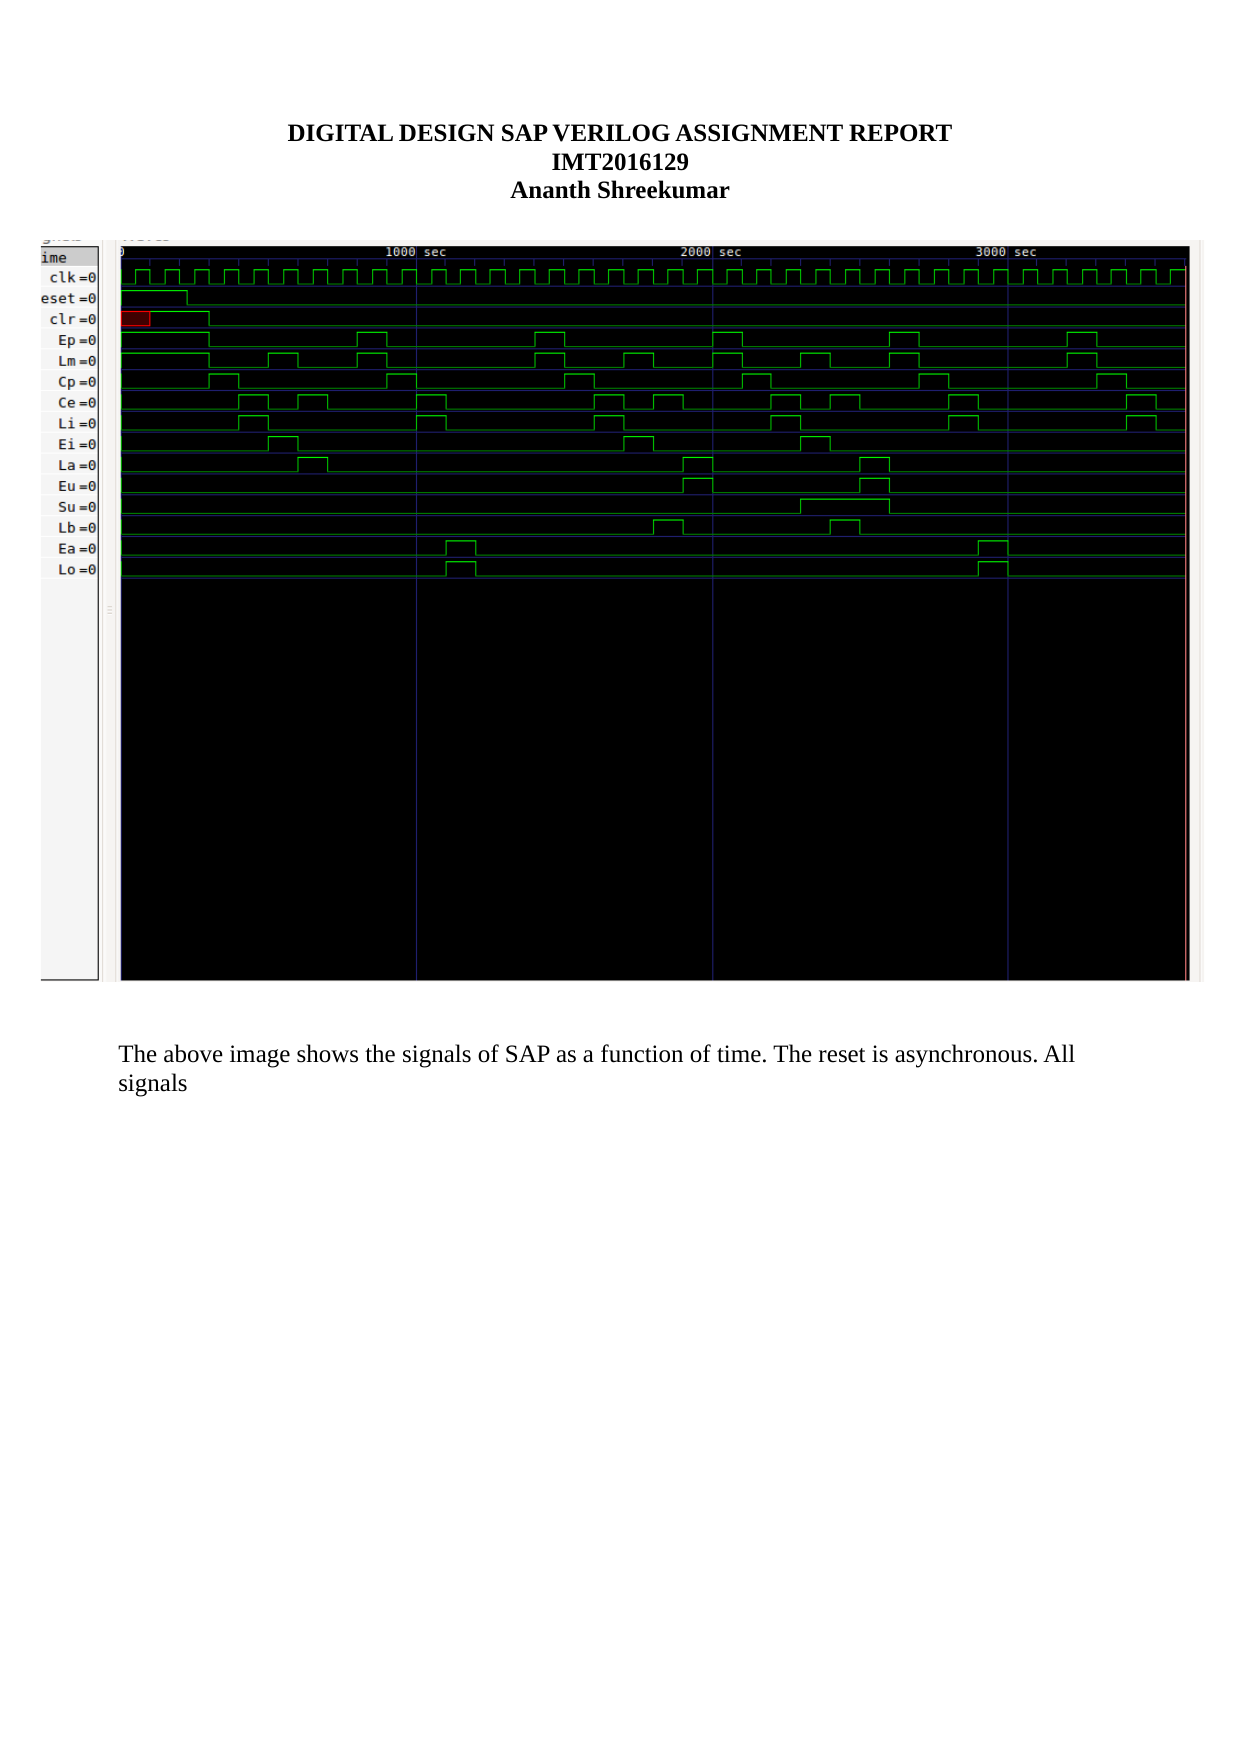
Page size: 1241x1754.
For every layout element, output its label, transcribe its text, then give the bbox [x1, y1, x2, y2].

text DIGITAL DESIGN SAP VERILOG ASSIGNMENT REPORT [118, 118, 1122, 147]
text Ananth Shreekumar [118, 176, 1122, 204]
text IMT2016129 [118, 147, 1122, 176]
text The above image shows the signals of SAP as a function of time. The reset is asynchronous. All signals [118, 1039, 1122, 1096]
picture [40, 240, 1205, 982]
